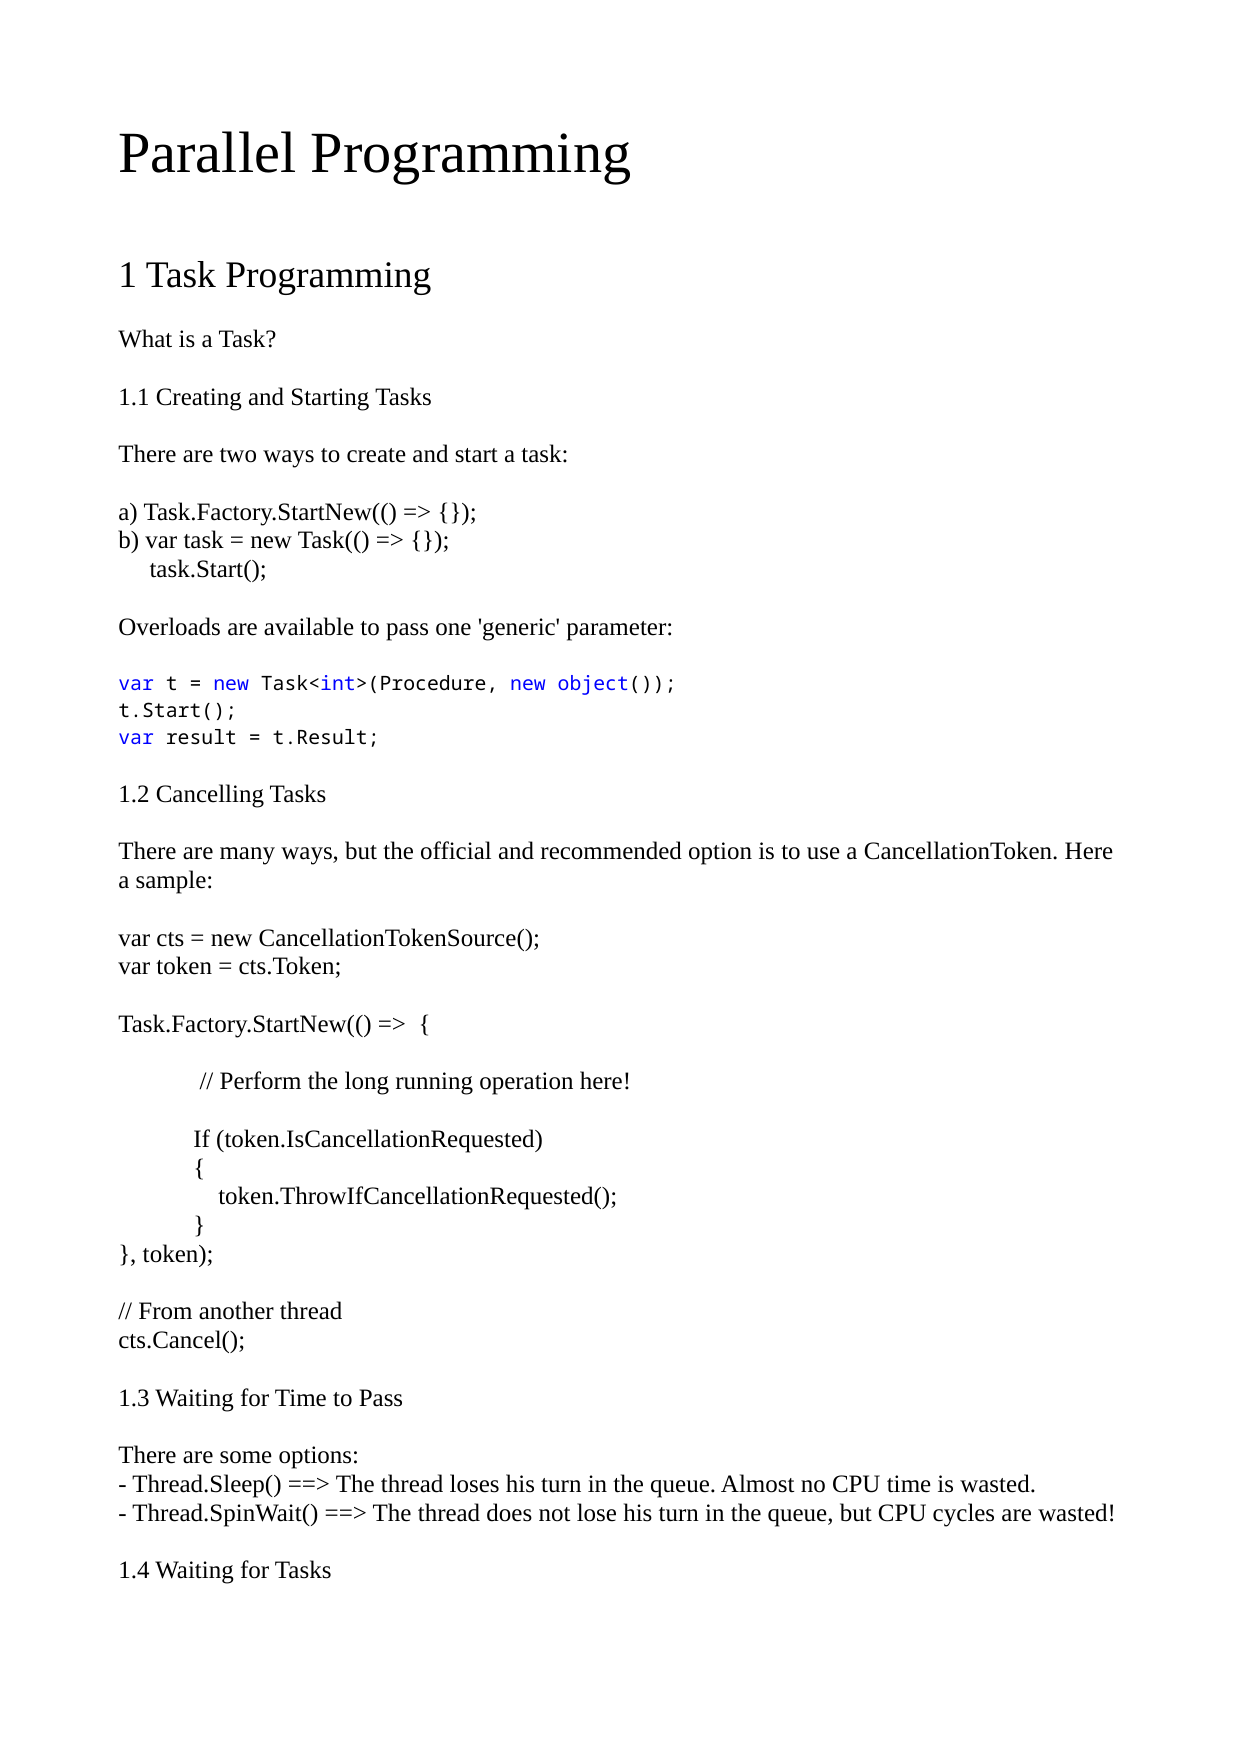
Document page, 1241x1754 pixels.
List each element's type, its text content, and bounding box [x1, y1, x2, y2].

text 1.2 Cancelling Tasks [118, 779, 1122, 808]
text var t = new Task<int>(Procedure, new object()); [118, 669, 1122, 696]
text b) var task = new Task(() => {}); [118, 525, 1122, 554]
text 1.1 Creating and Starting Tasks [118, 382, 1122, 410]
text What is a Task? [118, 324, 1122, 353]
text There are some options: [118, 1440, 1122, 1469]
text task.Start(); [118, 554, 1122, 583]
text Task.Factory.StartNew(() => { [118, 1009, 1122, 1038]
text var token = cts.Token; [118, 951, 1122, 980]
text 1 Task Programming [118, 252, 1122, 295]
text There are many ways, but the official and recommended option is to use a CancellationToken. Here a sample: [118, 836, 1122, 894]
text { [193, 1153, 1122, 1181]
text var cts = new CancellationTokenSource(); [118, 923, 1122, 951]
text Overloads are available to pass one 'generic' parameter: [118, 612, 1122, 640]
text a) Task.Factory.StartNew(() => {}); [118, 497, 1122, 525]
text 1.4 Waiting for Tasks [118, 1555, 1122, 1584]
text token.ThrowIfCancellationRequested(); [193, 1181, 1122, 1210]
text t.Start(); [118, 696, 1122, 723]
text }, token); [118, 1239, 1122, 1268]
text 1.3 Waiting for Time to Pass [118, 1383, 1122, 1411]
text Parallel Programming [118, 118, 1122, 185]
text var result = t.Result; [118, 723, 1122, 750]
text // From another thread [118, 1296, 1122, 1325]
text - Thread.SpinWait() ==> The thread does not lose his turn in the queue, but CPU cycles are wasted! [118, 1498, 1122, 1526]
text If (token.IsCancellationRequested) [193, 1124, 1122, 1153]
text - Thread.Sleep() ==> The thread loses his turn in the queue. Almost no CPU time is wasted. [118, 1469, 1122, 1498]
text // Perform the long running operation here! [118, 1066, 1122, 1095]
text cts.Cancel(); [118, 1325, 1122, 1354]
text } [193, 1210, 1122, 1239]
text There are two ways to create and start a task: [118, 439, 1122, 468]
